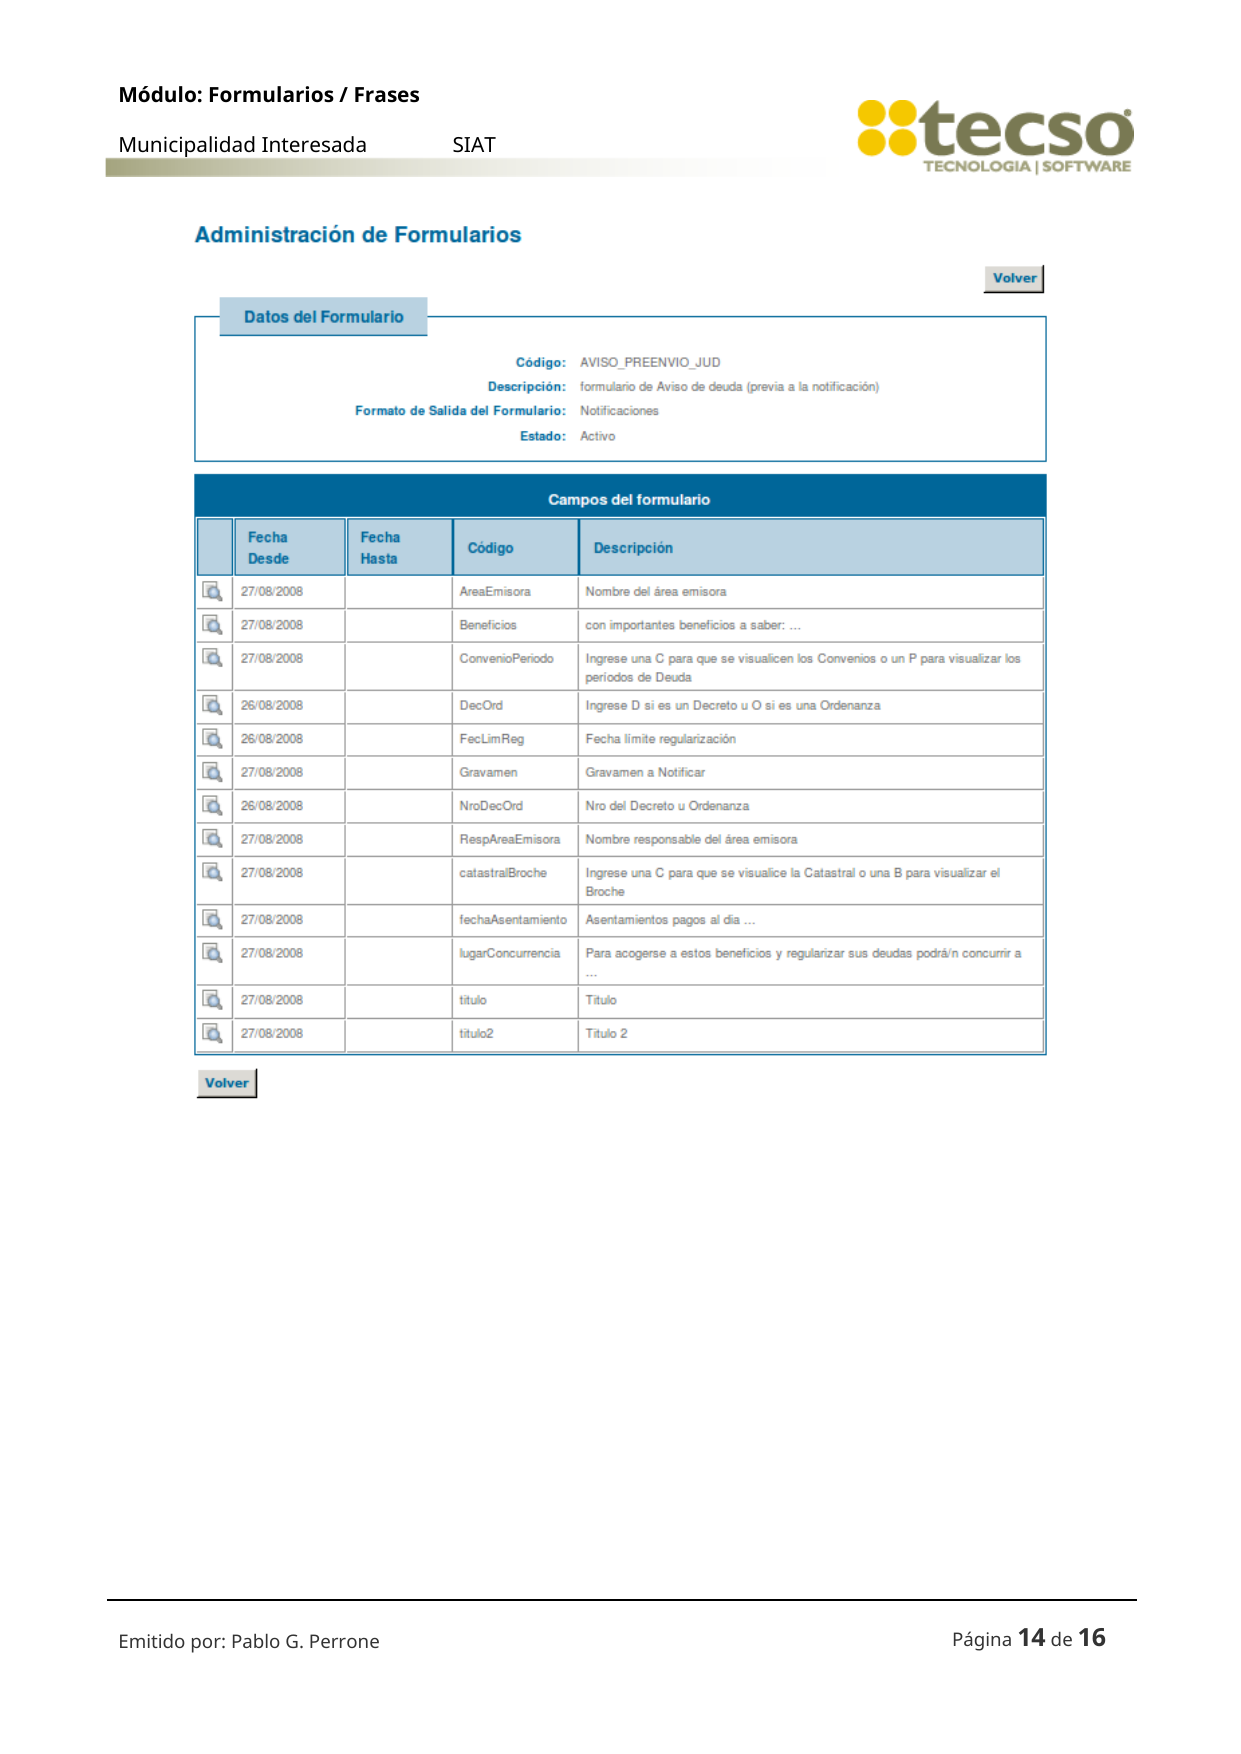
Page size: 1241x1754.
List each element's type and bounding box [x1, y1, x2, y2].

picture [105, 100, 1134, 177]
picture [177, 217, 1063, 1101]
